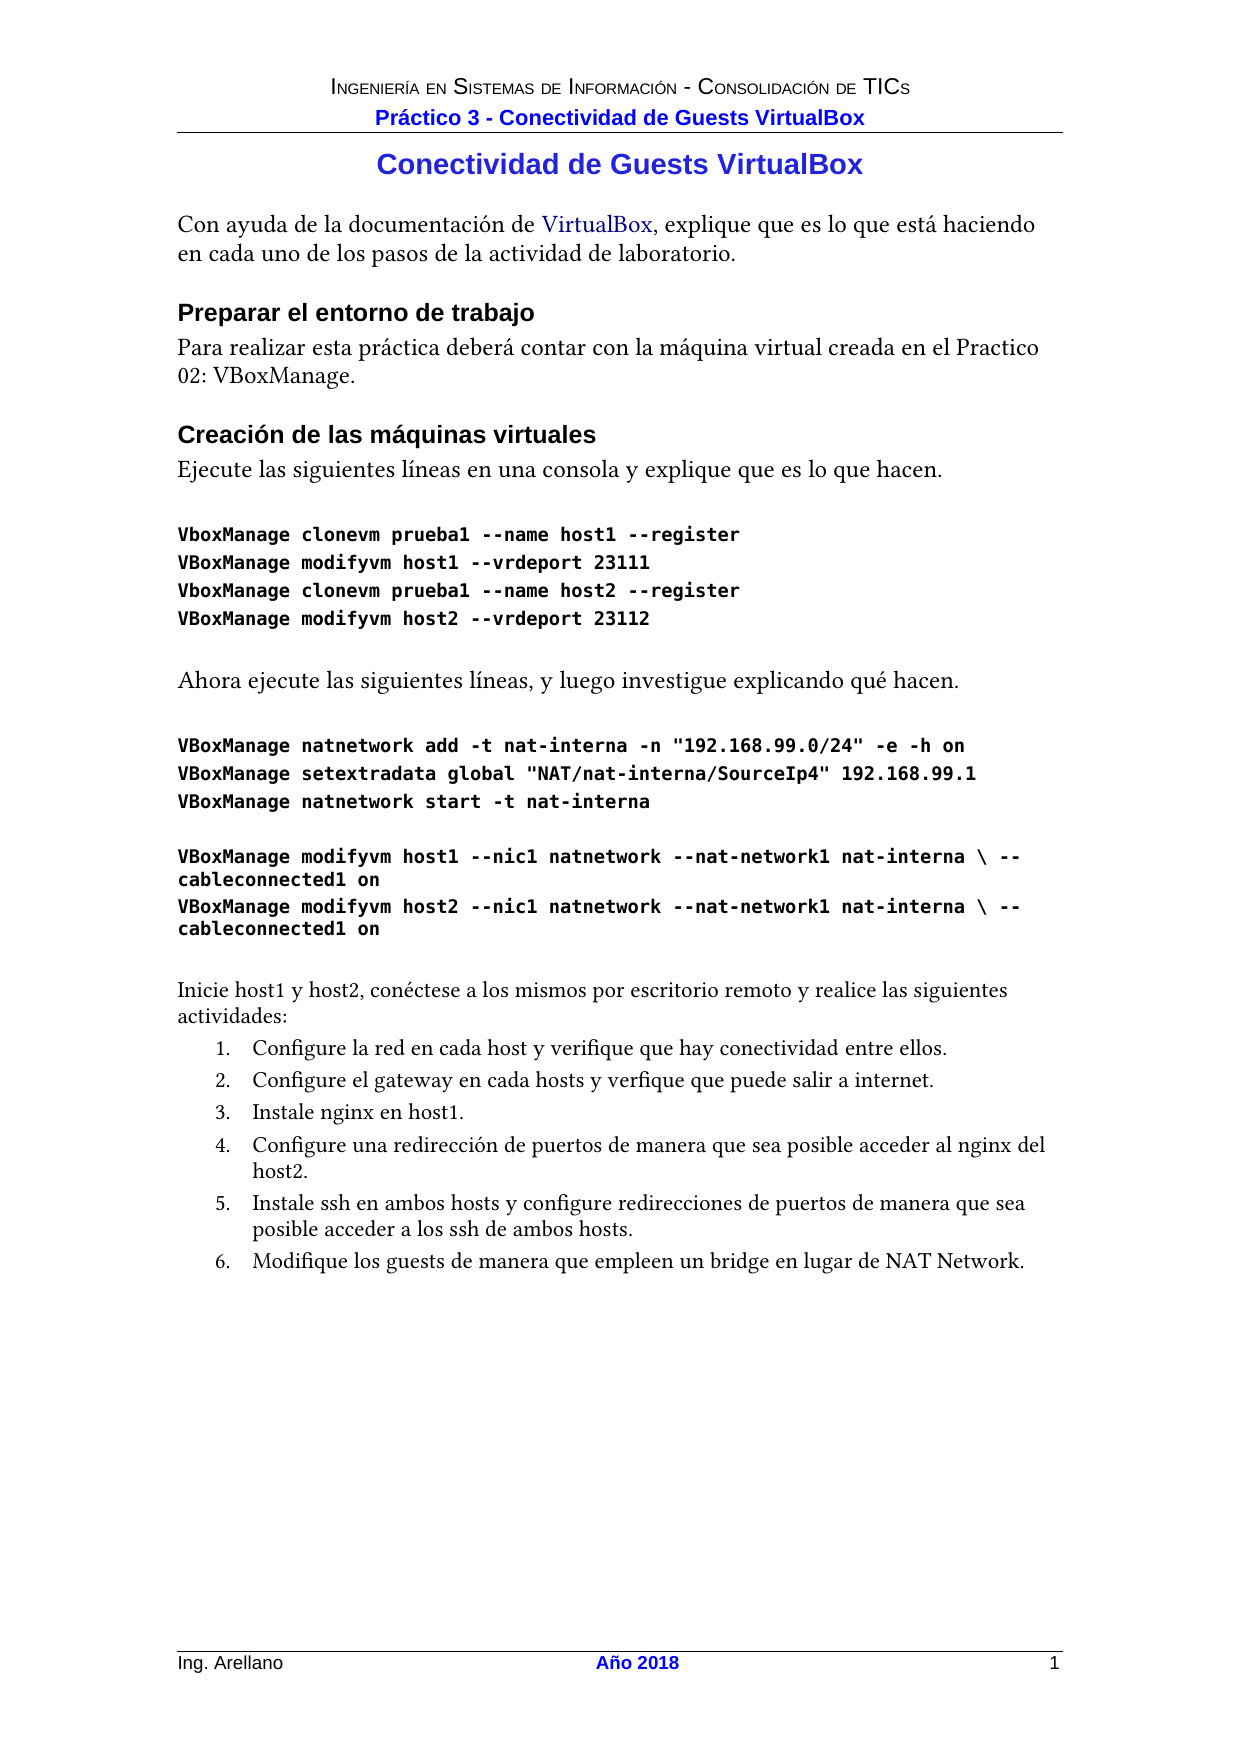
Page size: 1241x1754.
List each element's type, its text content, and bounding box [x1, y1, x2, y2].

text VboxManage clonevm prueba1 --name host2 --register [177, 580, 1063, 602]
text Para realizar esta práctica deberá contar con la máquina virtual creada en el Practico 02: VBoxManage. [177, 333, 1063, 390]
text VBoxManage modifyvm host1 --nic1 natnetwork --nat-network1 nat-interna \ --cableconnected1 on [177, 846, 1063, 890]
subtitle Preparar el entorno de trabajo [177, 298, 1063, 326]
list Instale nginx en host1. [215, 1099, 1063, 1126]
list Configure el gateway en cada hosts y verfique que puede salir a internet. [215, 1067, 1063, 1093]
text VBoxManage modifyvm host2 --vrdeport 23112 [177, 608, 1063, 630]
text VBoxManage setextradata global "NAT/nat-interna/SourceIp4" 192.168.99.1 [177, 763, 1063, 785]
text VBoxManage natnetwork add -t nat-interna -n "192.168.99.0/24" -e -h on [177, 735, 1063, 757]
list Instale ssh en ambos hosts y configure redirecciones de puertos de manera que sea posible acceder a los ssh de ambos hosts. [215, 1190, 1063, 1242]
text VBoxManage natnetwork start -t nat-interna [177, 791, 1063, 813]
list Configure la red en cada host y verifique que hay conectividad entre ellos. [215, 1035, 1063, 1061]
list Configure una redirección de puertos de manera que sea posible acceder al nginx del host2. [215, 1131, 1063, 1184]
text VBoxManage modifyvm host1 --vrdeport 23111 [177, 552, 1063, 574]
subtitle Conectividad de Guests VirtualBox [177, 148, 1063, 180]
subtitle Creación de las máquinas virtuales [177, 421, 1063, 449]
text VboxManage clonevm prueba1 --name host1 --register [177, 524, 1063, 546]
text Con ayuda de la documentación de VirtualBox, explique que es lo que está haciendo en cada uno de los pasos de la actividad de laboratorio. [177, 210, 1063, 267]
text Inicie host1 y host2, conéctese a los mismos por escritorio remoto y realice las siguientes actividades: [177, 976, 1063, 1029]
text Ahora ejecute las siguientes líneas, y luego investigue explicando qué hacen. [177, 666, 1063, 694]
list Modifique los guests de manera que empleen un bridge en lugar de NAT Network. [215, 1248, 1063, 1274]
text Ejecute las siguientes líneas en una consola y explique que es lo que hacen. [177, 455, 1063, 483]
text VBoxManage modifyvm host2 --nic1 natnetwork --nat-network1 nat-interna \ --cableconnected1 on [177, 896, 1063, 940]
